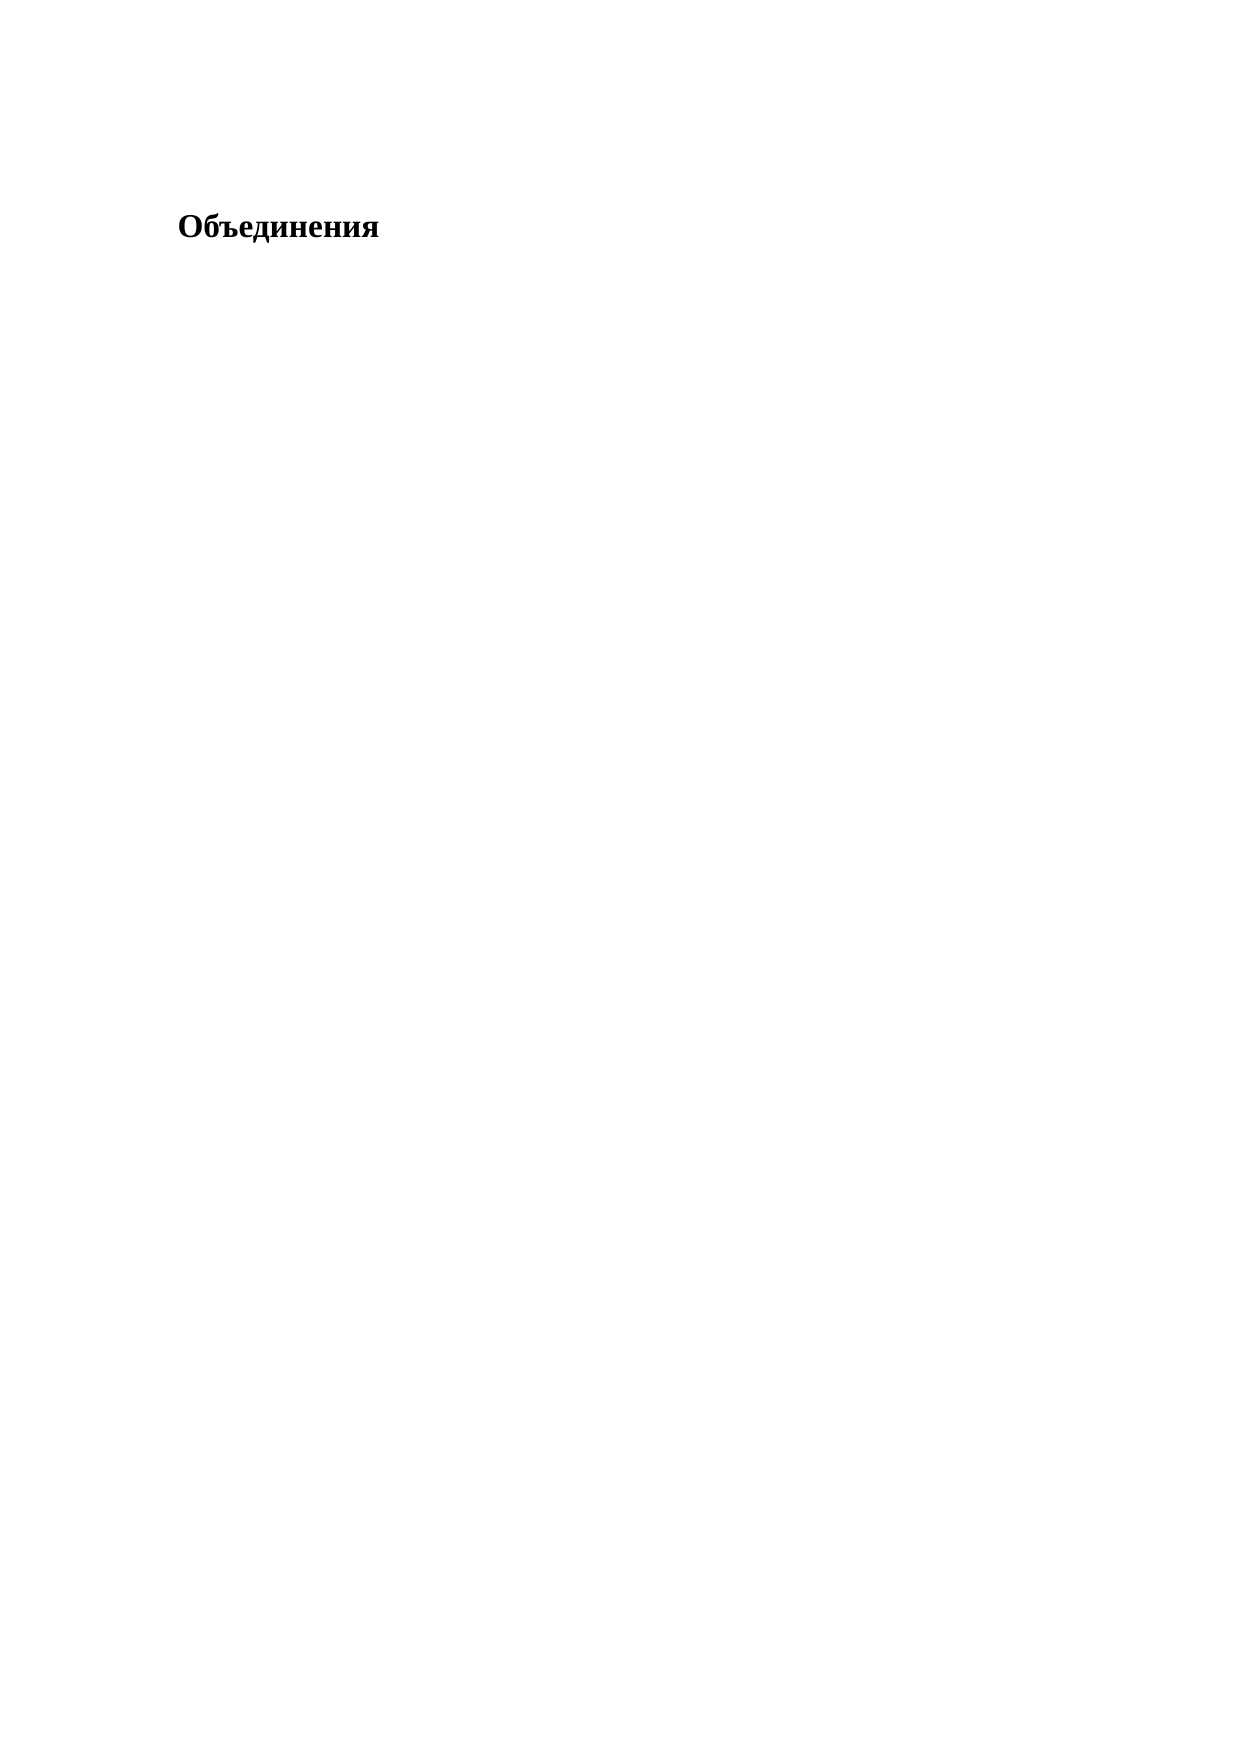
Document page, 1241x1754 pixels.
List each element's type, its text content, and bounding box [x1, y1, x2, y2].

subtitle Объединения [177, 207, 1181, 245]
